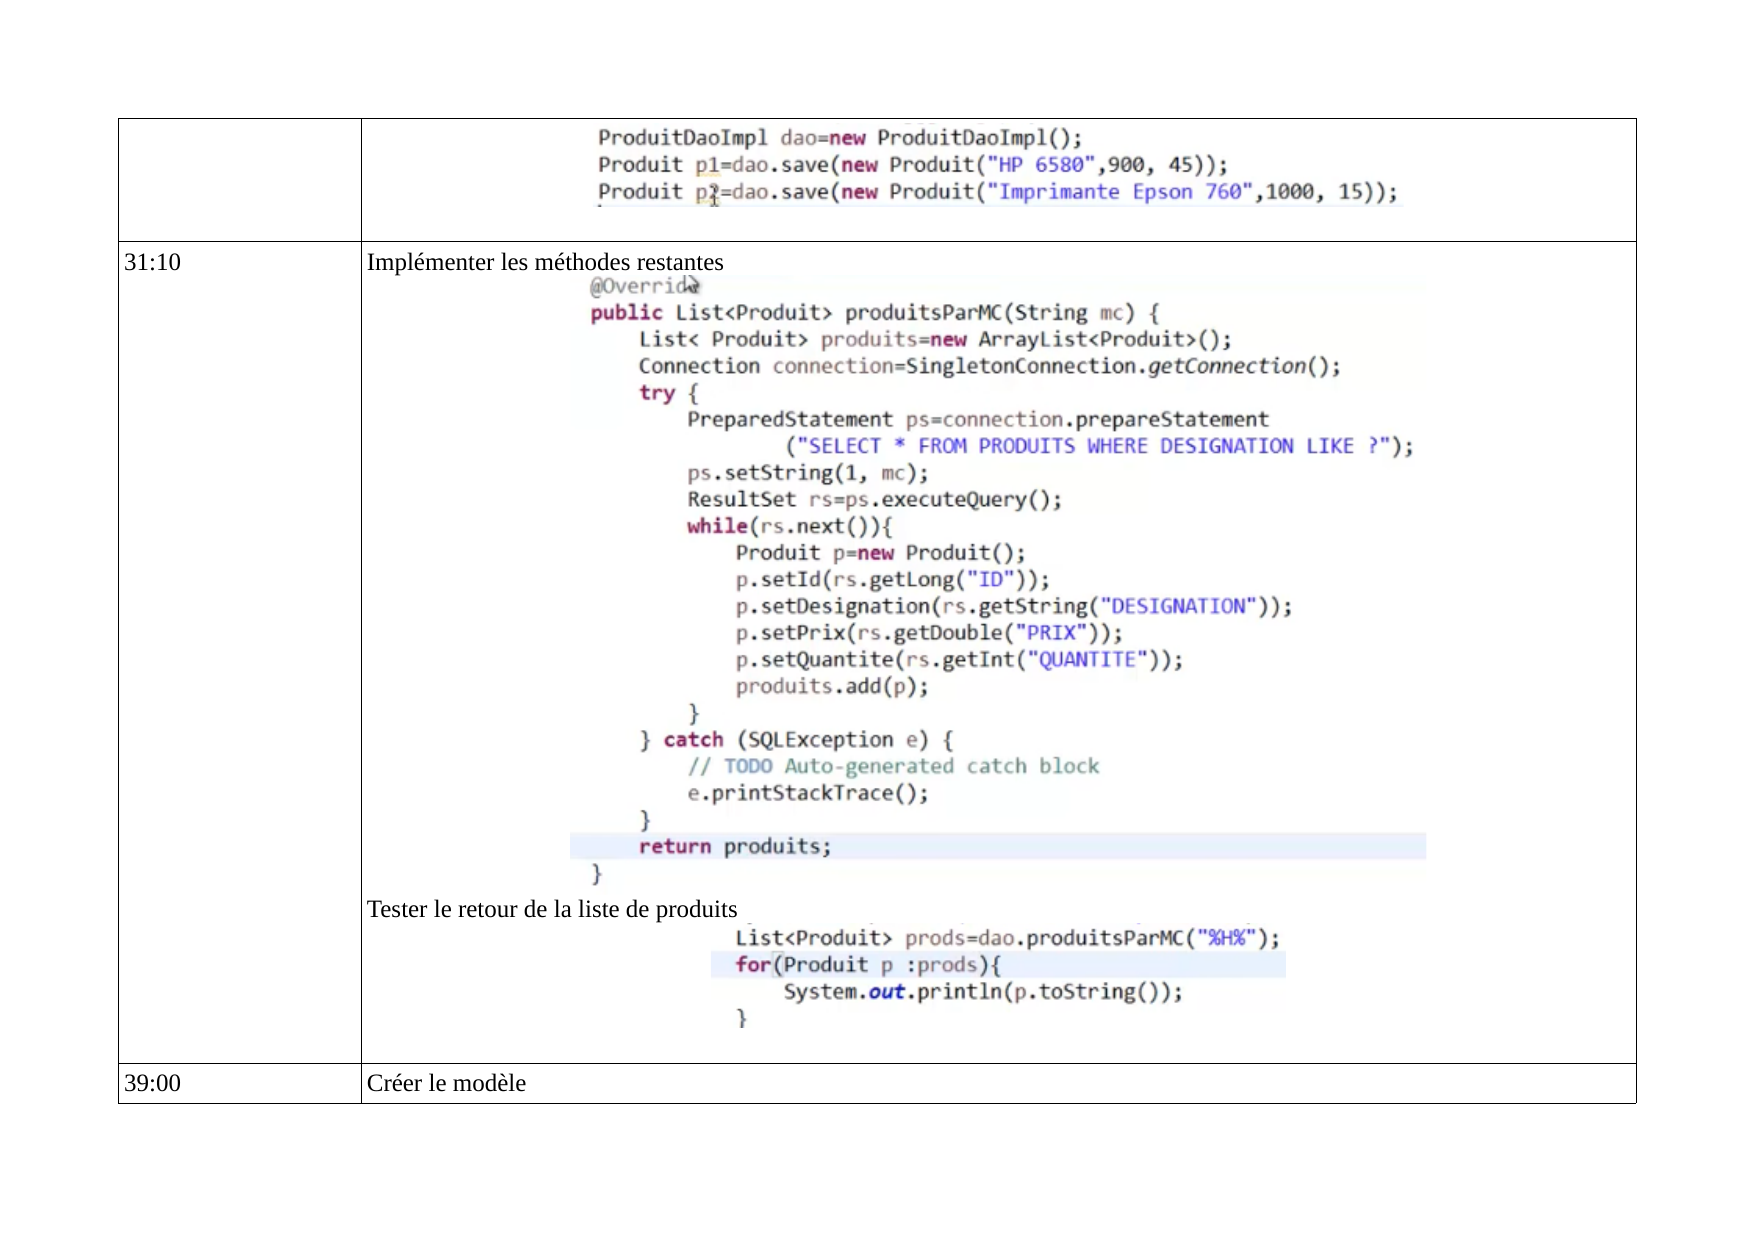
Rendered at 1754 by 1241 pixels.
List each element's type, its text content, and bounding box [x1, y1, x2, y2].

picture [592, 123, 1404, 207]
table_cell 31:10 [119, 242, 361, 1062]
picture [570, 275, 1427, 895]
table_cell 39:00 [119, 1064, 361, 1103]
table_cell [119, 119, 361, 241]
table_cell Créer le modèle [362, 1064, 1636, 1103]
picture [710, 923, 1286, 1028]
table_cell [362, 119, 1636, 241]
table_cell Implémenter les méthodes restantes Tester le retour de la liste de produits [362, 242, 1636, 1062]
